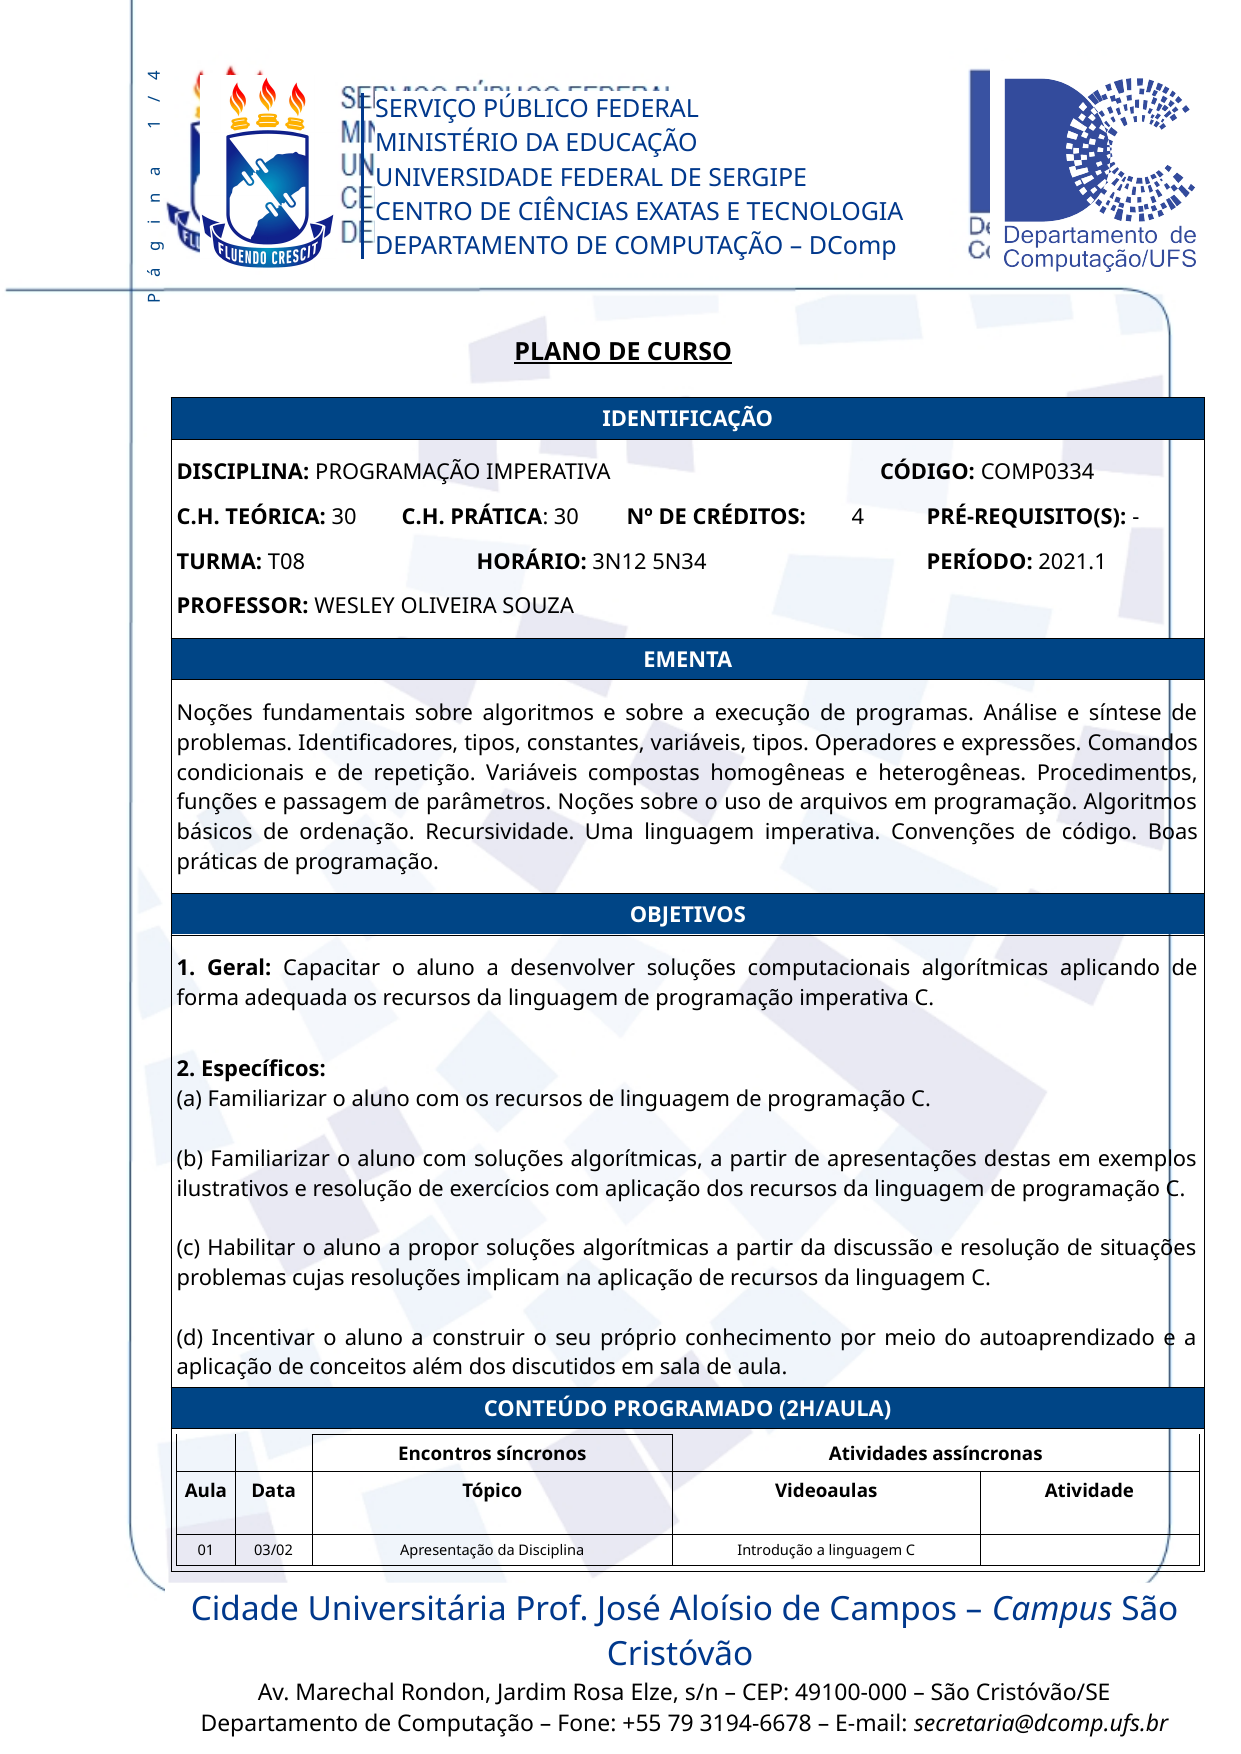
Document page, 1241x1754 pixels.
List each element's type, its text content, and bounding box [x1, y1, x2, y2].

table_cell Aula [177, 1472, 235, 1534]
table_cell [172, 1429, 1204, 1571]
table_cell OBJETIVOS [172, 894, 1204, 934]
table_cell 01 [177, 1535, 235, 1565]
table_cell Tópico [313, 1472, 672, 1534]
table_cell Atividade [981, 1472, 1199, 1534]
table_cell [981, 1535, 1199, 1565]
table_cell Apresentação da Disciplina [313, 1535, 672, 1565]
table_cell CONTEÚDO PROGRAMADO (2H/AULA) [172, 1388, 1204, 1428]
table_cell Introdução a linguagem C [673, 1535, 980, 1565]
table_header IDENTIFICAÇÃO [172, 398, 1204, 439]
table_header [236, 1434, 312, 1471]
picture [0, 0, 1241, 1754]
table_header [177, 1434, 235, 1471]
table_cell Data [236, 1472, 312, 1534]
table_cell 1. Geral: Capacitar o aluno a desenvolver soluções computacionais algorítmicas aplicando de forma adequada os recursos da linguagem de programação imperativa C. 2. Específicos: (a) Familiarizar o aluno com os recursos de linguagem de programação C. (b) Familiarizar o aluno com soluções algorítmicas, a partir de apresentações destas em exemplos ilustrativos e resolução de exercícios com aplicação dos recursos da linguagem de programação C. (c) Habilitar o aluno a propor soluções algorítmicas a partir da discussão e resolução de situações problemas cujas resoluções implicam na aplicação de recursos da linguagem C. (d) Incentivar o aluno a construir o seu próprio conhecimento por meio do autoaprendizado e a aplicação de conceitos além dos discutidos em sala de aula. [172, 936, 1204, 1387]
table_cell DISCIPLINA: PROGRAMAÇÃO IMPERATIVA CÓDIGO: COMP0334 C.H. TEÓRICA: 30 C.H. PRÁTICA: 30 Nº DE CRÉDITOS: 4 PRÉ-REQUISITO(S): - TURMA: T08 HORÁRIO: 3N12 5N34 PERÍODO: 2021.1 PROFESSOR: WESLEY OLIVEIRA SOUZA [172, 440, 1204, 638]
table_cell Videoaulas [673, 1472, 980, 1534]
text PLANO DE CURSO [35, 333, 1211, 367]
table_header Atividades assíncronas [673, 1434, 1199, 1471]
table_cell EMENTA [172, 639, 1204, 679]
table_cell Noções fundamentais sobre algoritmos e sobre a execução de programas. Análise e síntese de problemas. Identificadores, tipos, constantes, variáveis, tipos. Operadores e expressões. Comandos condicionais e de repetição. Variáveis compostas homogêneas e heterogêneas. Procedimentos, funções e passagem de parâmetros. Noções sobre o uso de arquivos em programação. Algoritmos básicos de ordenação. Recursividade. Uma linguagem imperativa. Convenções de código. Boas práticas de programação. [172, 680, 1204, 893]
table_cell 03/02 [236, 1535, 312, 1565]
table_header Encontros síncronos [313, 1435, 672, 1471]
